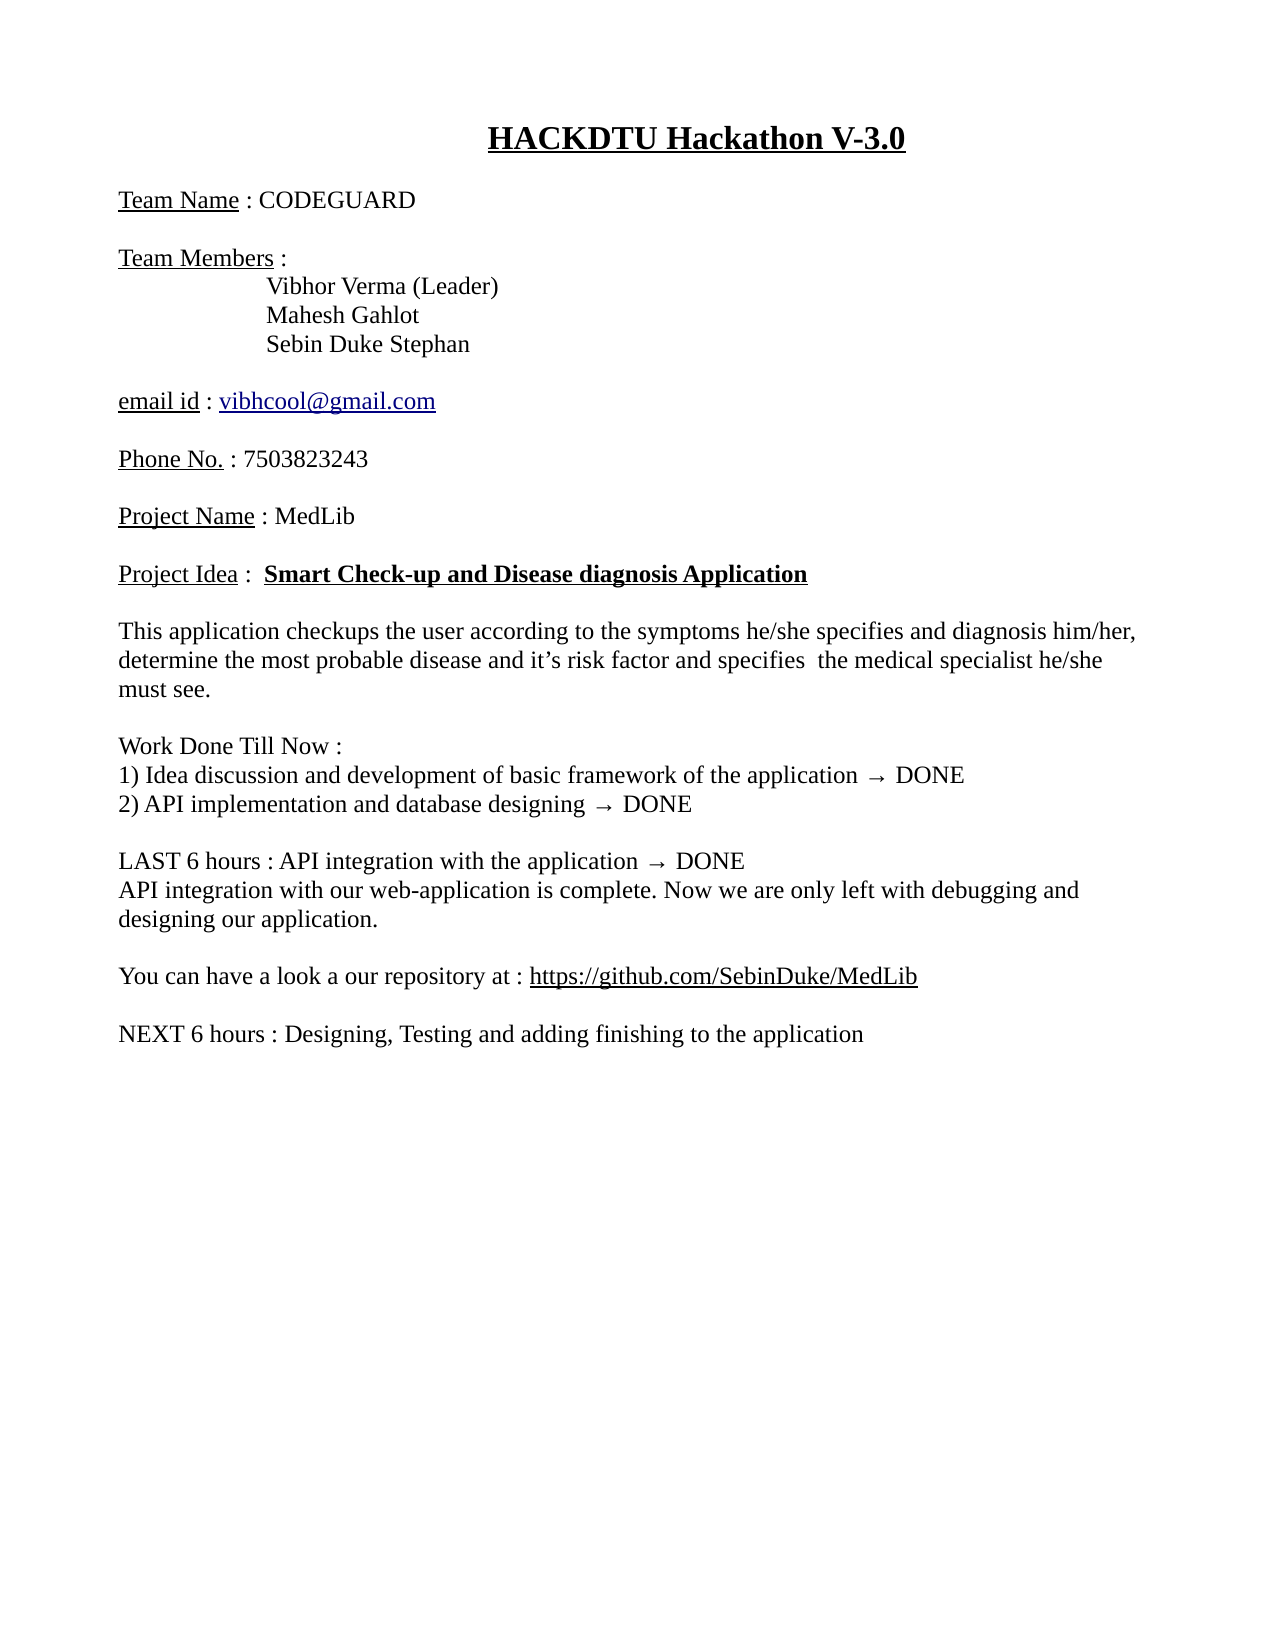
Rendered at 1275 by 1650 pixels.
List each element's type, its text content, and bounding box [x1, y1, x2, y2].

text 2) API implementation and database designing → DONE [118, 789, 1157, 818]
text email id : vibhcool@gmail.com [118, 386, 1157, 415]
text Team Members : [118, 243, 1157, 271]
text Work Done Till Now : [118, 731, 1157, 760]
text Phone No. : 7503823243 [118, 444, 1157, 473]
text 1) Idea discussion and development of basic framework of the application → DONE [118, 760, 1157, 789]
text Vibhor Verma (Leader) [118, 271, 1157, 300]
text Project Name : MedLib [118, 501, 1157, 530]
text Sebin Duke Stephan [118, 329, 1157, 358]
text Project Idea : Smart Check-up and Disease diagnosis Application [118, 559, 1157, 588]
text API integration with our web-application is complete. Now we are only left with debugging and designing our application. [118, 875, 1157, 933]
text HACKDTU Hackathon V-3.0 [118, 118, 1157, 156]
text Team Name : CODEGUARD [118, 185, 1157, 214]
text Mahesh Gahlot [118, 300, 1157, 329]
text NEXT 6 hours : Designing, Testing and adding finishing to the application [118, 1019, 1157, 1048]
text This application checkups the user according to the symptoms he/she specifies and diagnosis him/her, determine the most probable disease and it’s risk factor and specifies the medical specialist he/she must see. [118, 616, 1157, 703]
text LAST 6 hours : API integration with the application → DONE [118, 846, 1157, 875]
text You can have a look a our repository at : https://github.com/SebinDuke/MedLib [118, 961, 1157, 990]
